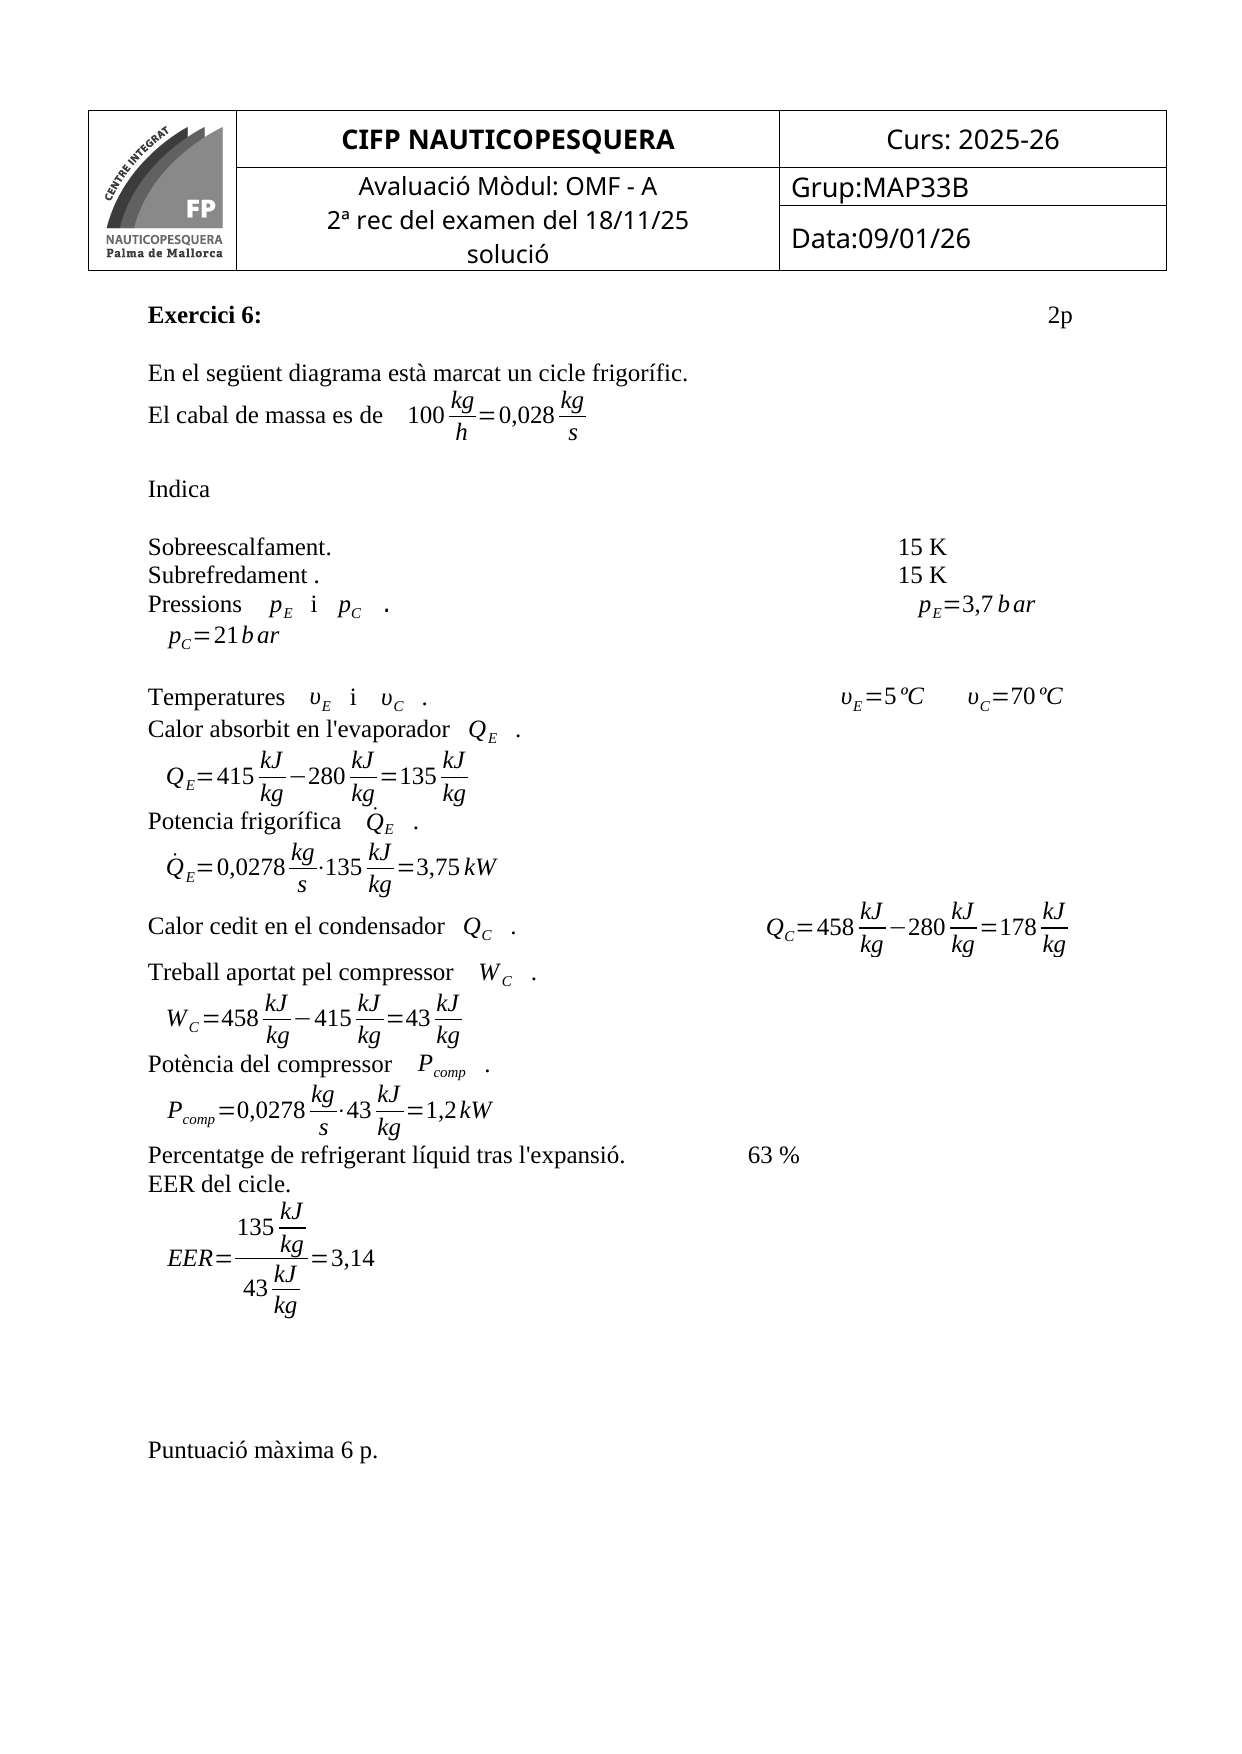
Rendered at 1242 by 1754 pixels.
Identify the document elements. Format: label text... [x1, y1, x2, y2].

text Exercici 6: 2p [148, 300, 1094, 329]
text Calor cedit en el condensador. [148, 898, 1094, 957]
text Treball aportat pel compressor . [148, 957, 1094, 1049]
text Puntuació màxima 6 p. [148, 1435, 1094, 1464]
text Sobreescalfament. 15 K [148, 532, 1094, 561]
text Temperatures i . [148, 682, 1094, 714]
picture [100, 116, 229, 265]
text Subrefredament . 15 K [148, 561, 1094, 589]
text Pressions i. [148, 589, 1094, 653]
text Indica [148, 474, 1094, 503]
text El cabal de massa es de [148, 386, 1094, 446]
text Percentatge de refrigerant líquid tras l'expansió. 63 % [148, 1140, 1094, 1169]
text En el següent diagrama està marcat un cicle frigorífic. [148, 358, 1094, 386]
text EER del cicle. [148, 1169, 1094, 1320]
text Calor absorbit en l'evaporador. [148, 714, 1094, 806]
text Potencia frigorífica . [148, 806, 1094, 898]
text Potència del compressor . [148, 1049, 1094, 1140]
